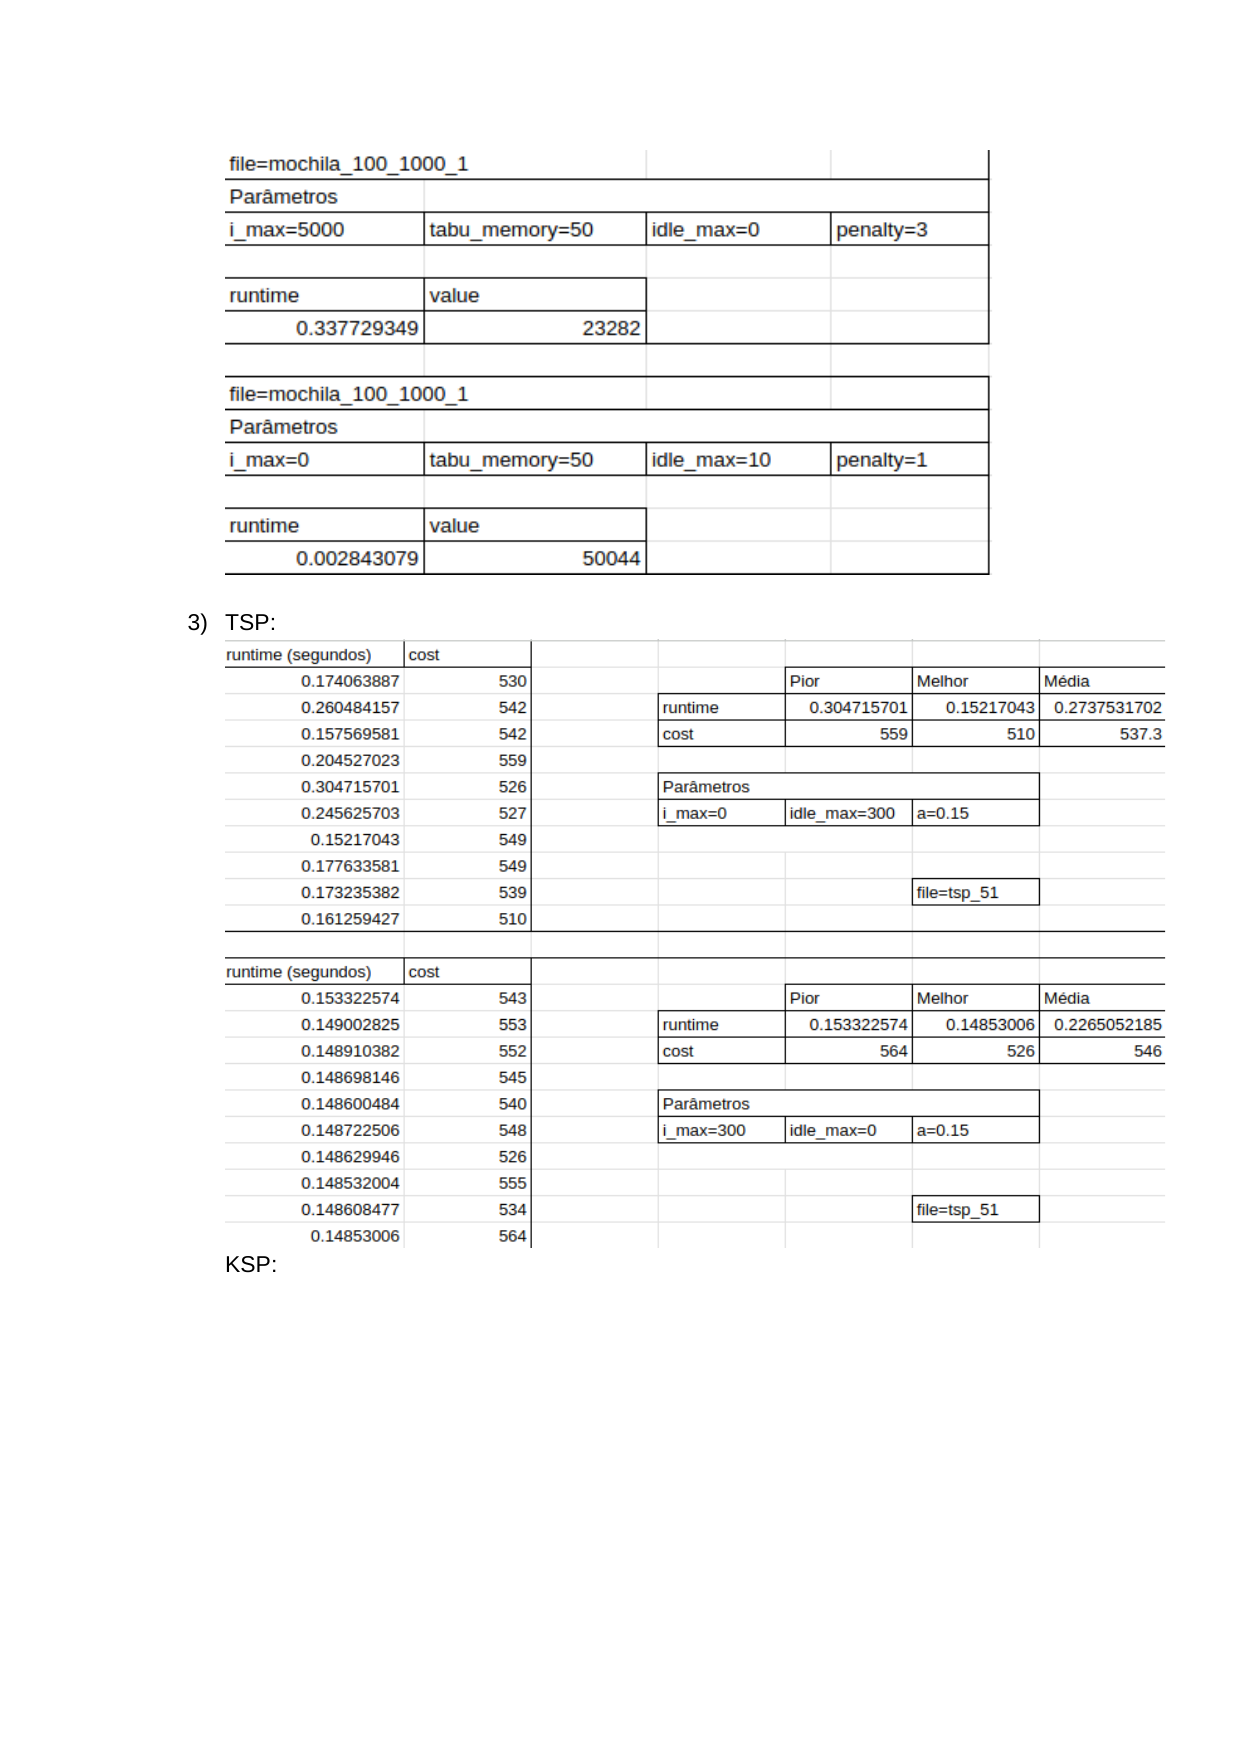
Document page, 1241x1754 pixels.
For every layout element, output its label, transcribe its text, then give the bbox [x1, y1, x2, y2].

picture [225, 150, 993, 575]
text KSP: [225, 1251, 1090, 1278]
list TSP: [187, 609, 1090, 1248]
picture [225, 639, 1166, 1248]
